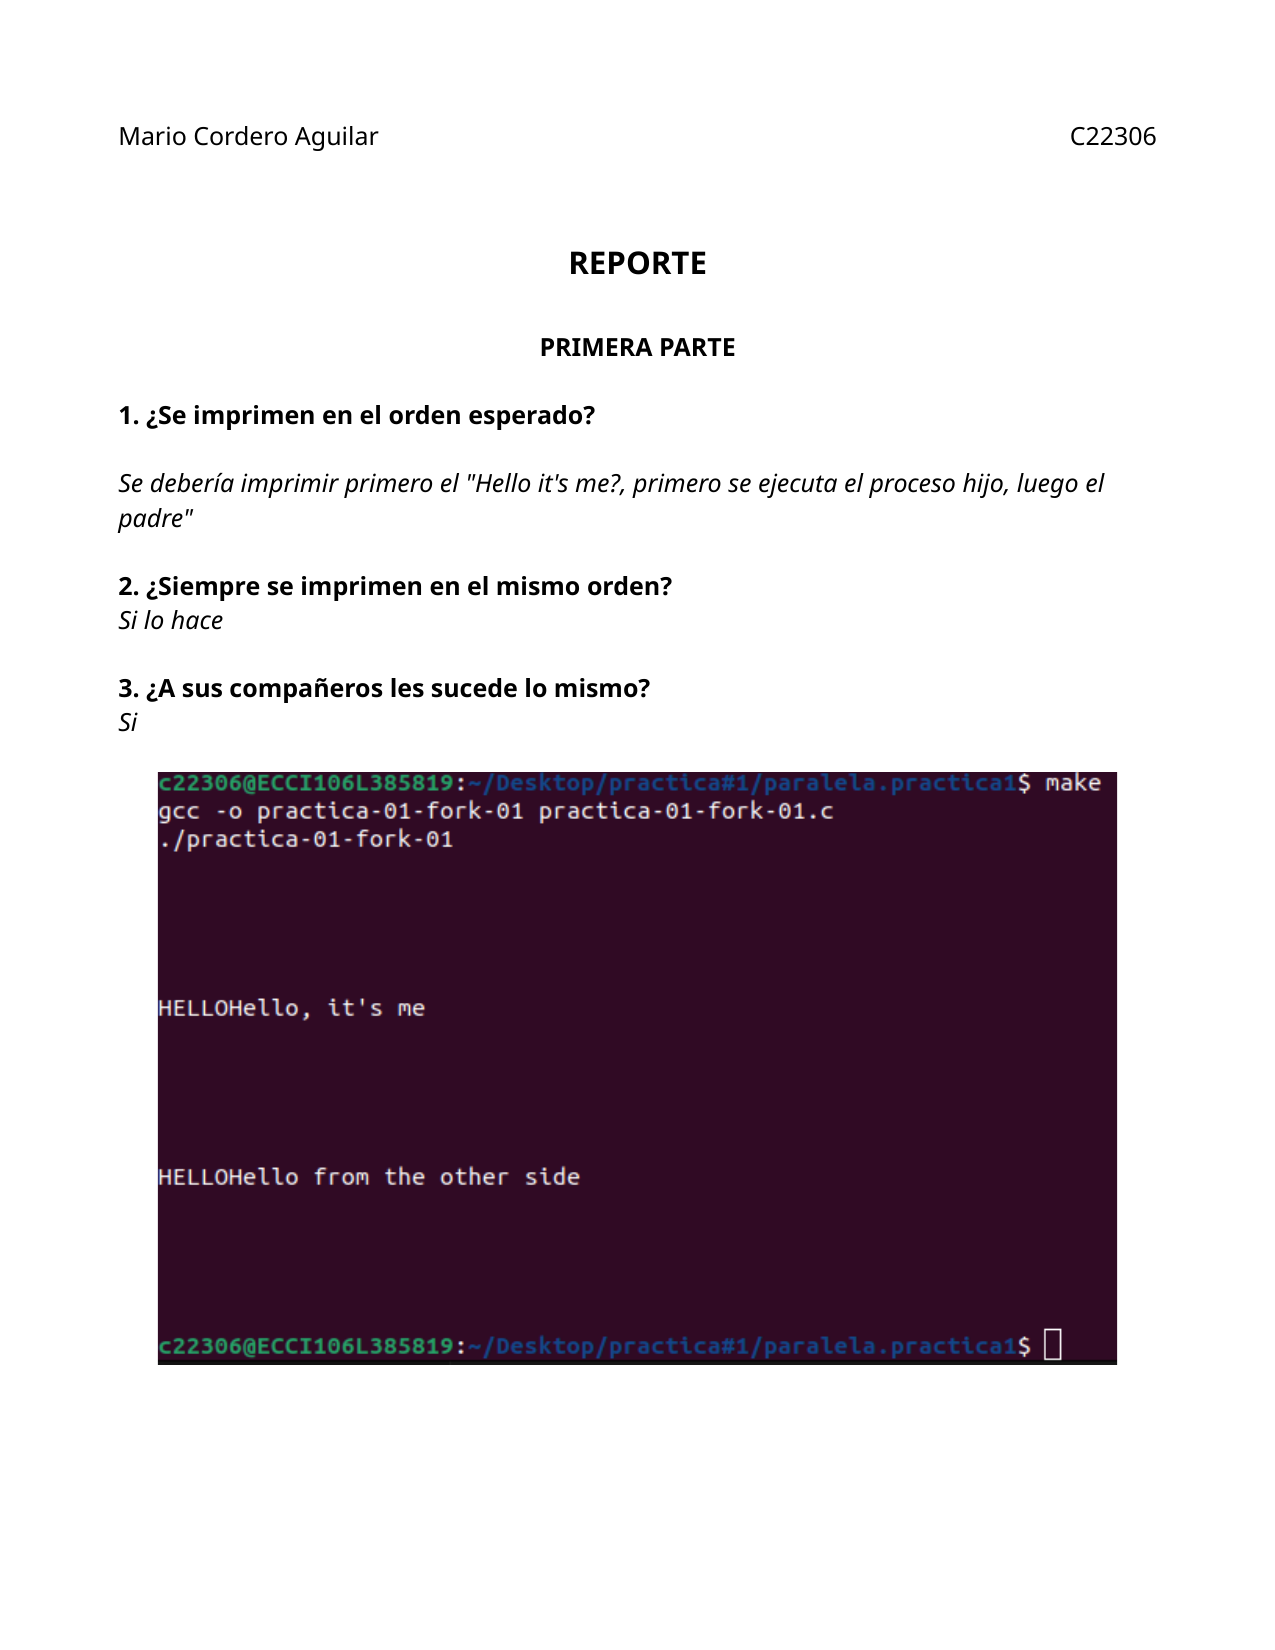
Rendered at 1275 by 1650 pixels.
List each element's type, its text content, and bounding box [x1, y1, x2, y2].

title REPORTE [118, 241, 1157, 283]
picture [157, 772, 1118, 1365]
text 3. ¿A sus compañeros les sucede lo mismo? [118, 671, 1157, 704]
list 1. ¿Se imprimen en el orden esperado? [118, 398, 1157, 432]
list Se debería imprimir primero el "Hello it's me?, primero se ejecuta el proceso hijo, luego el padre" [118, 466, 1157, 534]
text Si lo hace [118, 602, 1157, 636]
text PRIMERA PARTE [118, 330, 1157, 364]
text 2. ¿Siempre se imprimen en el mismo orden? [118, 568, 1157, 602]
text Si [118, 704, 1157, 739]
